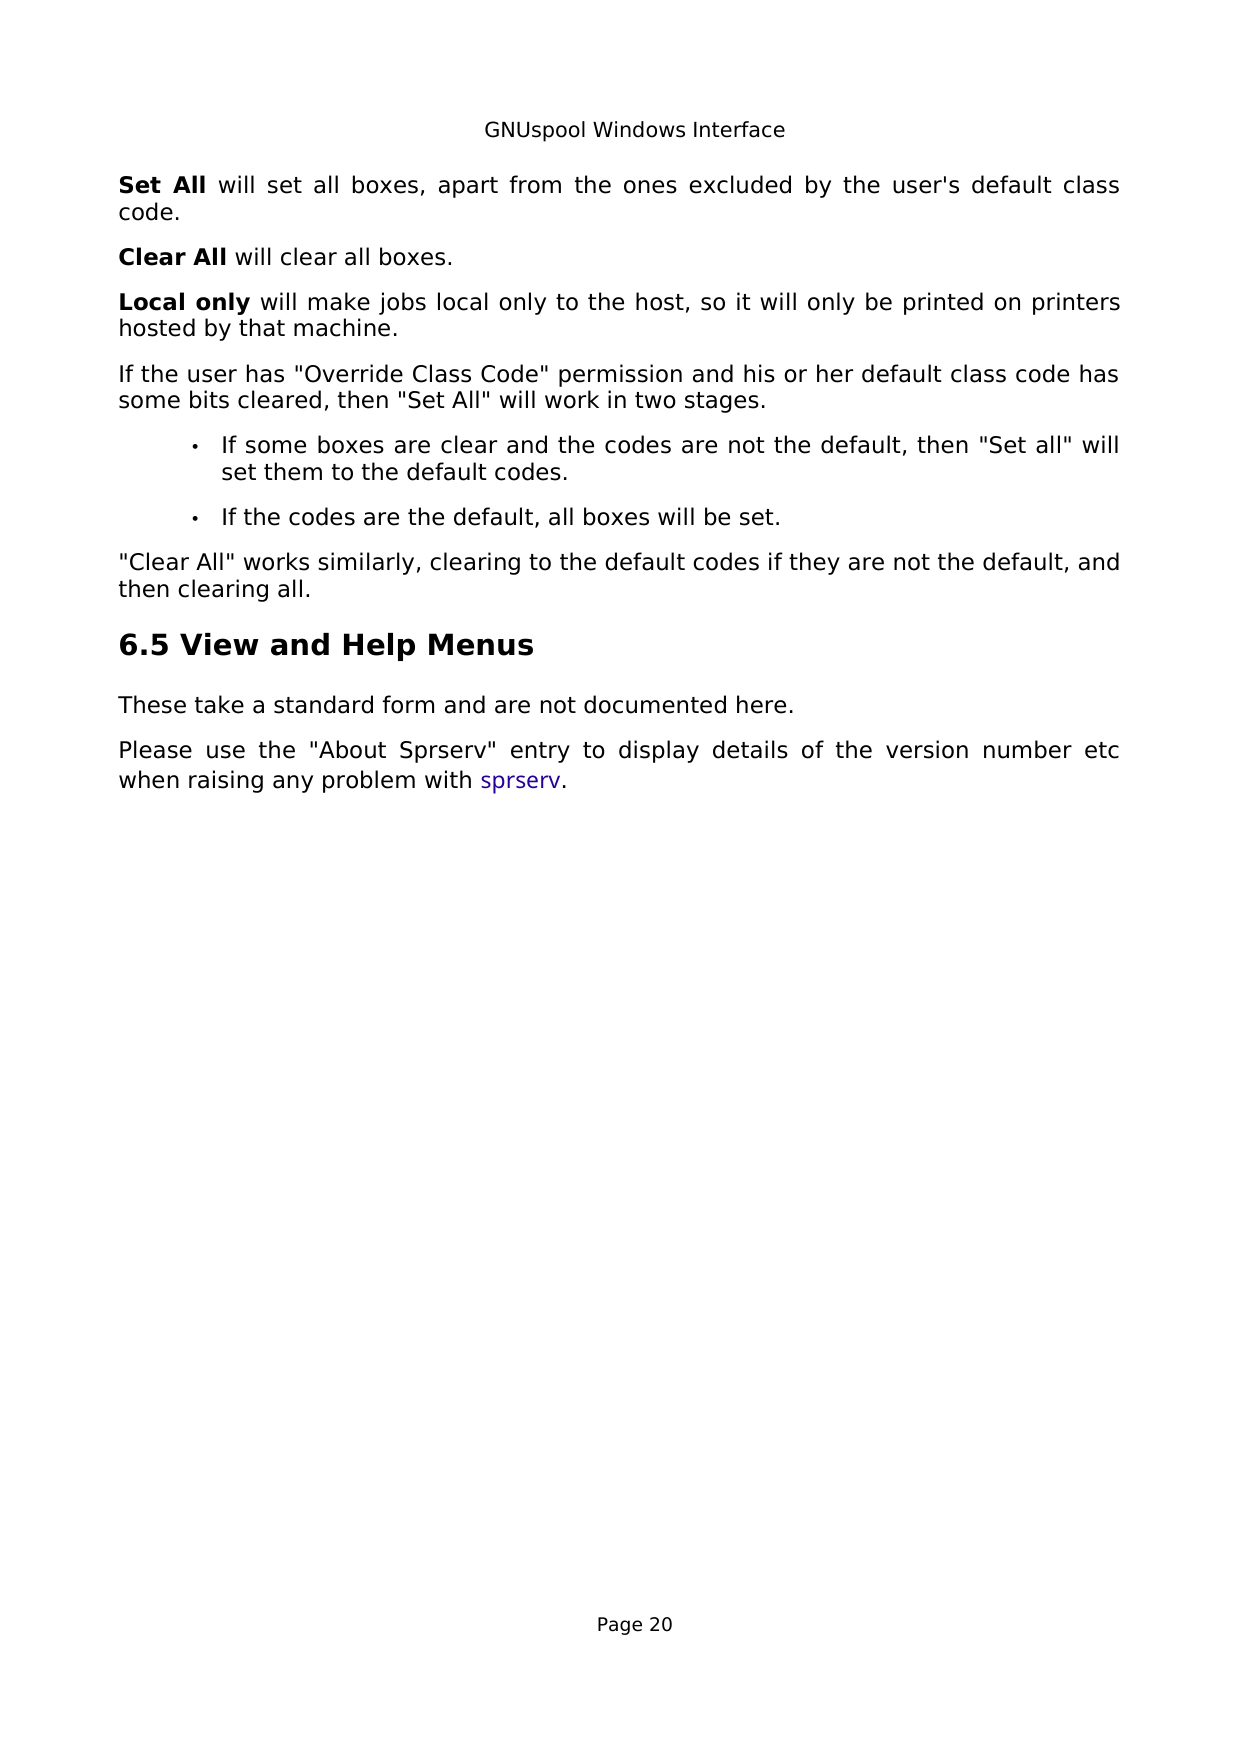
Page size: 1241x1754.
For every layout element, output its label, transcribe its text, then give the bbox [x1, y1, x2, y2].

text Please use the "About Sprserv" entry to display details of the version number etc when raising any problem with sprserv. [118, 737, 1122, 795]
text If the user has "Override Class Code" permission and his or her default class code has some bits cleared, then "Set All" will work in two stages. [118, 361, 1122, 414]
text "Clear All" works similarly, clearing to the default codes if they are not the default, and then clearing all. [118, 549, 1122, 603]
text These take a standard form and are not documented here. [118, 692, 1122, 719]
subtitle View and Help Menus [118, 628, 1122, 662]
list If some boxes are clear and the codes are not the default, then "Set all" will set them to the default codes. [192, 433, 1122, 486]
text Local only will make jobs local only to the host, so it will only be printed on printers hosted by that machine. [118, 289, 1122, 342]
list If the codes are the default, all boxes will be set. [192, 504, 1122, 531]
text Clear All will clear all boxes. [118, 244, 1122, 271]
text Set All will set all boxes, apart from the ones excluded by the user's default class code. [118, 172, 1122, 225]
